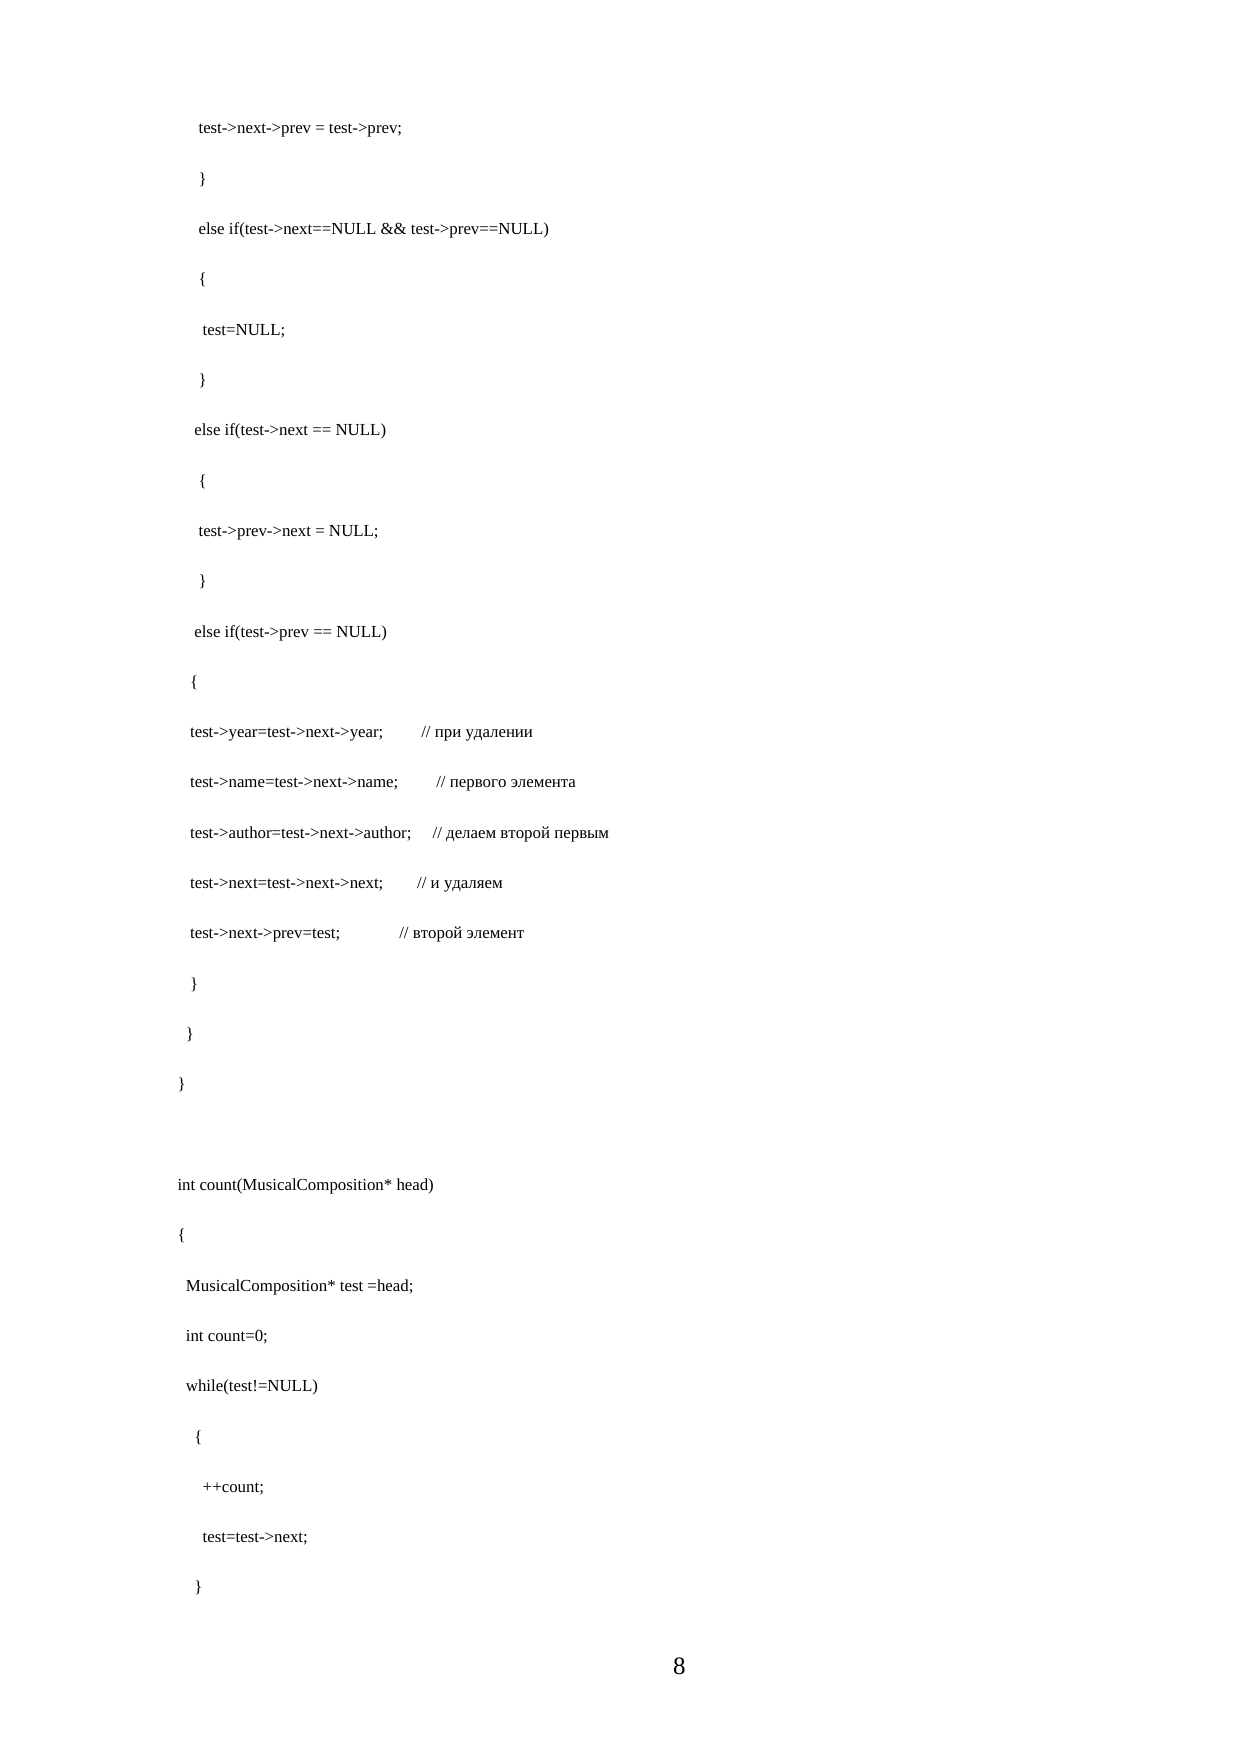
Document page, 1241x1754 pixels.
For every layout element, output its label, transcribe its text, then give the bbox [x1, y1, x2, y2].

text test->next->prev=test; // второй элемент [177, 923, 1181, 957]
text ++count; [177, 1477, 1181, 1510]
text test->author=test->next->author; // делаем второй первым [177, 822, 1181, 856]
text } [177, 571, 1181, 604]
text test->year=test->next->year; // при удалении [177, 722, 1181, 755]
text test->next->prev = test->prev; [177, 118, 1181, 152]
text { [177, 1225, 1181, 1258]
text } [177, 1074, 1181, 1108]
text { [177, 470, 1181, 504]
text test->name=test->next->name; // первого элемента [177, 772, 1181, 806]
text } [177, 370, 1181, 403]
text { [177, 672, 1181, 705]
text while(test!=NULL) [177, 1376, 1181, 1409]
text int count(MusicalComposition* head) [177, 1175, 1181, 1208]
text { [177, 269, 1181, 303]
text } [177, 1577, 1181, 1611]
text int count=0; [177, 1326, 1181, 1359]
text test->next=test->next->next; // и удаляем [177, 873, 1181, 906]
text } [177, 973, 1181, 1007]
text else if(test->prev == NULL) [177, 621, 1181, 655]
text test=test->next; [177, 1527, 1181, 1560]
text else if(test->next==NULL && test->prev==NULL) [177, 219, 1181, 252]
text } [177, 1024, 1181, 1057]
text else if(test->next == NULL) [177, 420, 1181, 453]
text MusicalComposition* test =head; [177, 1275, 1181, 1309]
text test->prev->next = NULL; [177, 521, 1181, 554]
text test=NULL; [177, 319, 1181, 353]
text { [177, 1426, 1181, 1460]
text } [177, 168, 1181, 202]
